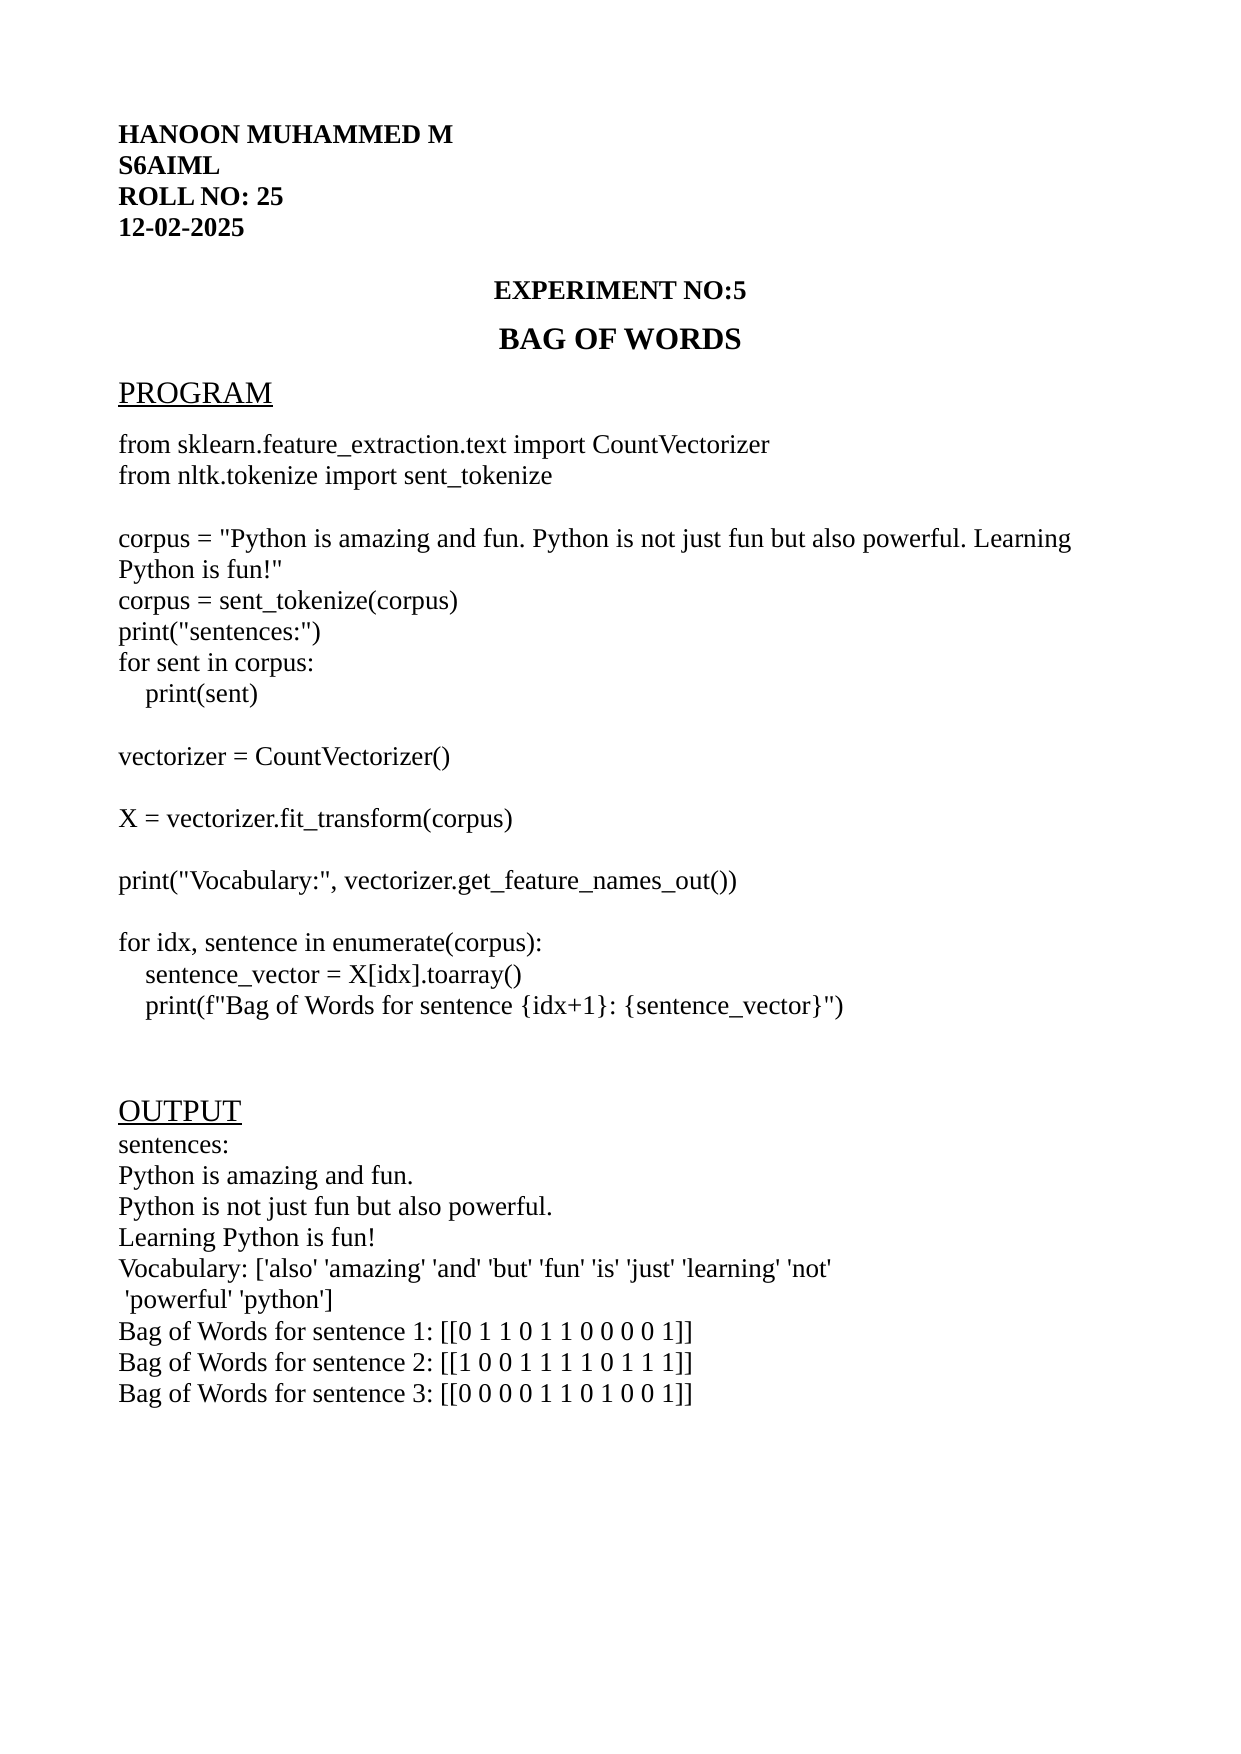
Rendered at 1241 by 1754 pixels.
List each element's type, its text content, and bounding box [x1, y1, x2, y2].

text Bag of Words for sentence 2: [[1 0 0 1 1 1 1 0 1 1 1]] [118, 1346, 1122, 1377]
text sentences: [118, 1128, 1122, 1159]
text 'powerful' 'python'] [118, 1283, 1122, 1315]
text for idx, sentence in enumerate(corpus): [118, 927, 1122, 958]
text from nltk.tokenize import sent_tokenize [118, 459, 1122, 491]
text print(sent) [118, 677, 1122, 708]
text PROGRAM [118, 374, 1122, 410]
text X = vectorizer.fit_transform(corpus) [118, 802, 1122, 833]
text corpus = "Python is amazing and fun. Python is not just fun but also powerful. Learning Python is fun!" [118, 522, 1122, 584]
text BAG OF WORDS [118, 321, 1122, 356]
text S6AIML [118, 149, 1122, 180]
text Bag of Words for sentence 1: [[0 1 1 0 1 1 0 0 0 0 1]] [118, 1315, 1122, 1346]
text Vocabulary: ['also' 'amazing' 'and' 'but' 'fun' 'is' 'just' 'learning' 'not' [118, 1252, 1122, 1283]
text Python is amazing and fun. [118, 1159, 1122, 1190]
text vectorizer = CountVectorizer() [118, 740, 1122, 771]
text corpus = sent_tokenize(corpus) [118, 584, 1122, 615]
text for sent in corpus: [118, 646, 1122, 677]
text Python is not just fun but also powerful. [118, 1190, 1122, 1221]
text Learning Python is fun! [118, 1221, 1122, 1252]
text print("Vocabulary:", vectorizer.get_feature_names_out()) [118, 864, 1122, 895]
text EXPERIMENT NO:5 [118, 274, 1122, 305]
text HANOON MUHAMMED M [118, 118, 1122, 149]
text print("sentences:") [118, 615, 1122, 646]
text sentence_vector = X[idx].toarray() [118, 958, 1122, 989]
text from sklearn.feature_extraction.text import CountVectorizer [118, 428, 1122, 459]
text ROLL NO: 25 [118, 180, 1122, 212]
text Bag of Words for sentence 3: [[0 0 0 0 1 1 0 1 0 0 1]] [118, 1377, 1122, 1408]
text OUTPUT [118, 1092, 1122, 1128]
text print(f"Bag of Words for sentence {idx+1}: {sentence_vector}") [118, 989, 1122, 1020]
text 12-02-2025 [118, 212, 1122, 243]
